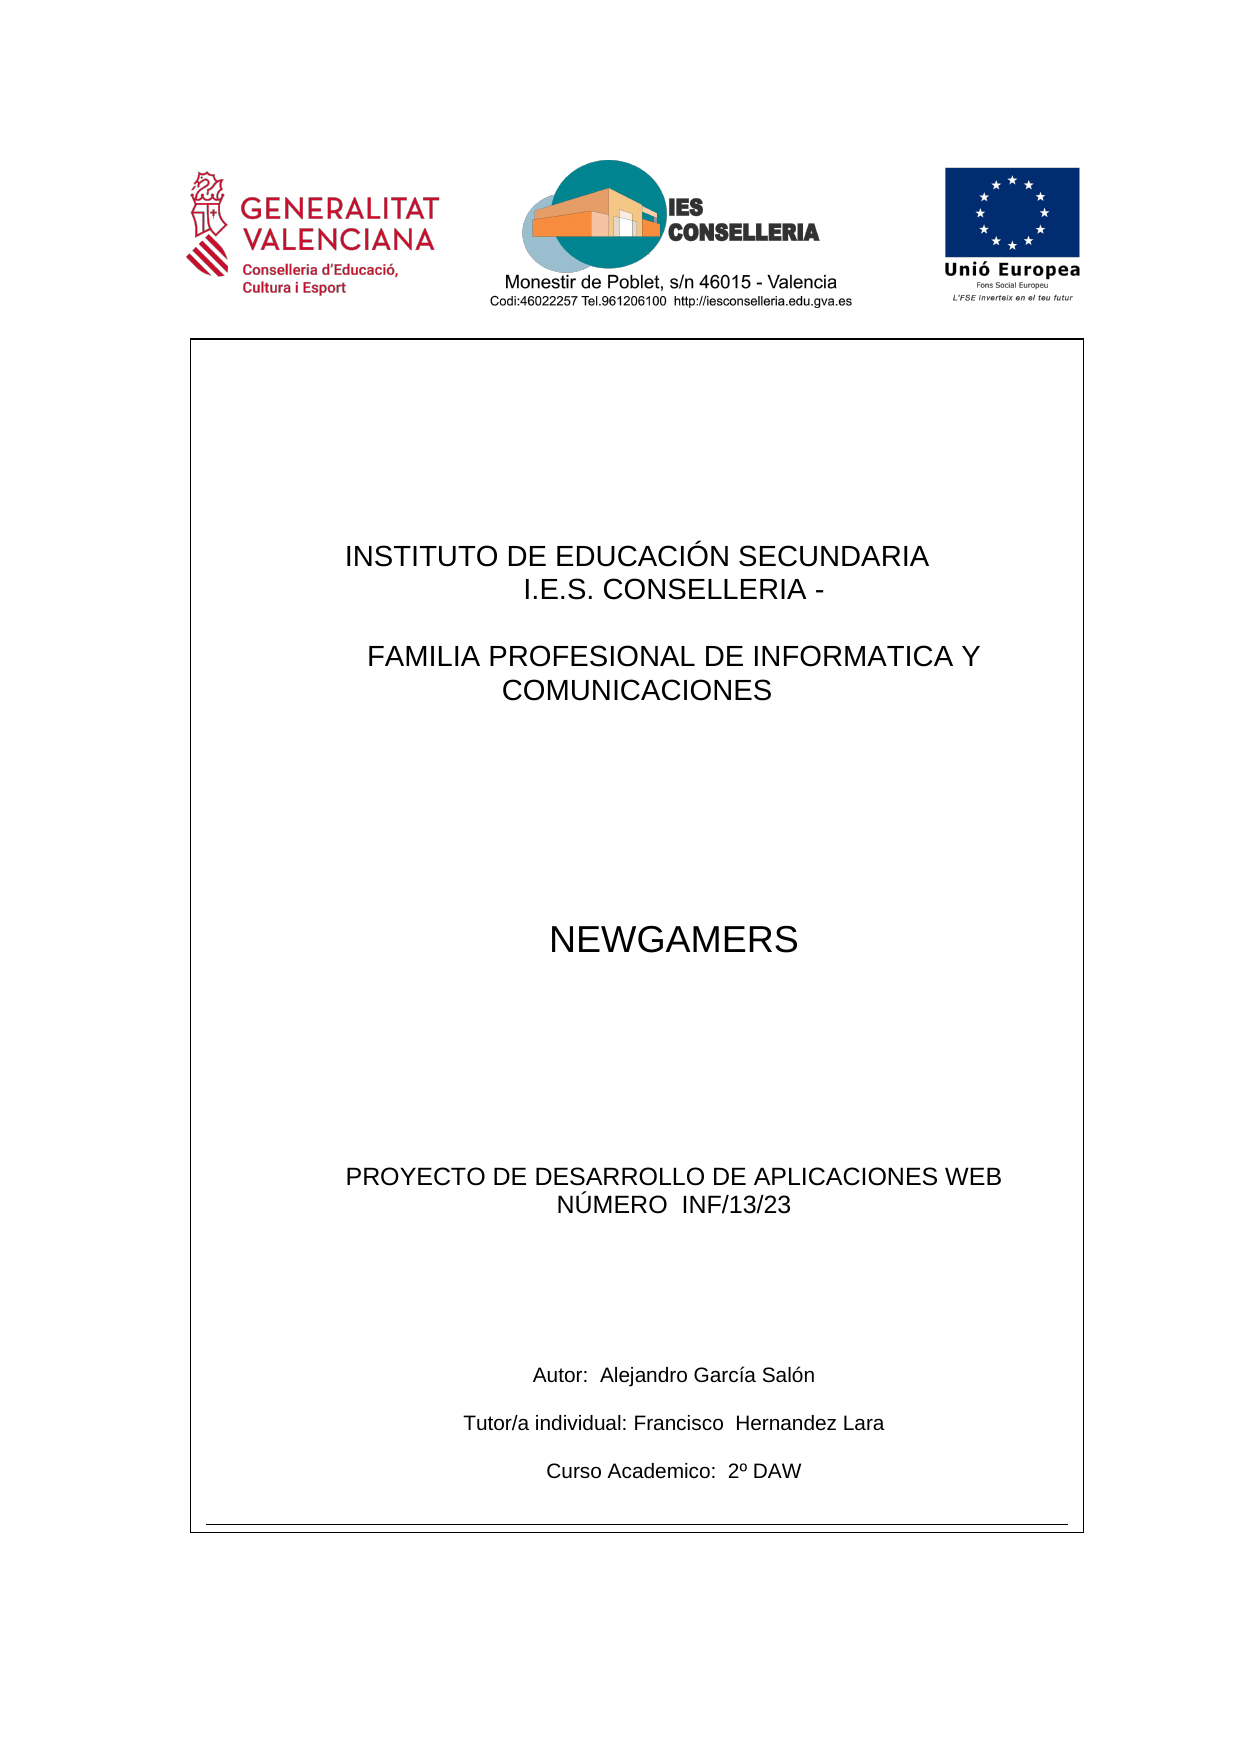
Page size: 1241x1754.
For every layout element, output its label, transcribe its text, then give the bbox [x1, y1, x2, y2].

text I.E.S. CONSELLERIA - [206, 572, 1068, 606]
text Autor: Alejandro García Salón [206, 1363, 1068, 1387]
text NEWGAMERS [206, 917, 1068, 961]
text Tutor/a individual: Francisco Hernandez Lara [206, 1411, 1068, 1435]
text PROYECTO DE DESARROLLO DE APLICACIONES WEB [206, 1162, 1068, 1191]
text INSTITUTO DE EDUCACIÓN SECUNDARIA [206, 539, 1068, 572]
text Curso Academico: 2º DAW [206, 1459, 1068, 1483]
text FAMILIA PROFESIONAL DE INFORMATICA Y COMUNICACIONES [206, 639, 1068, 707]
picture [177, 160, 1091, 308]
text NÚMERO INF/13/23 [206, 1191, 1068, 1219]
